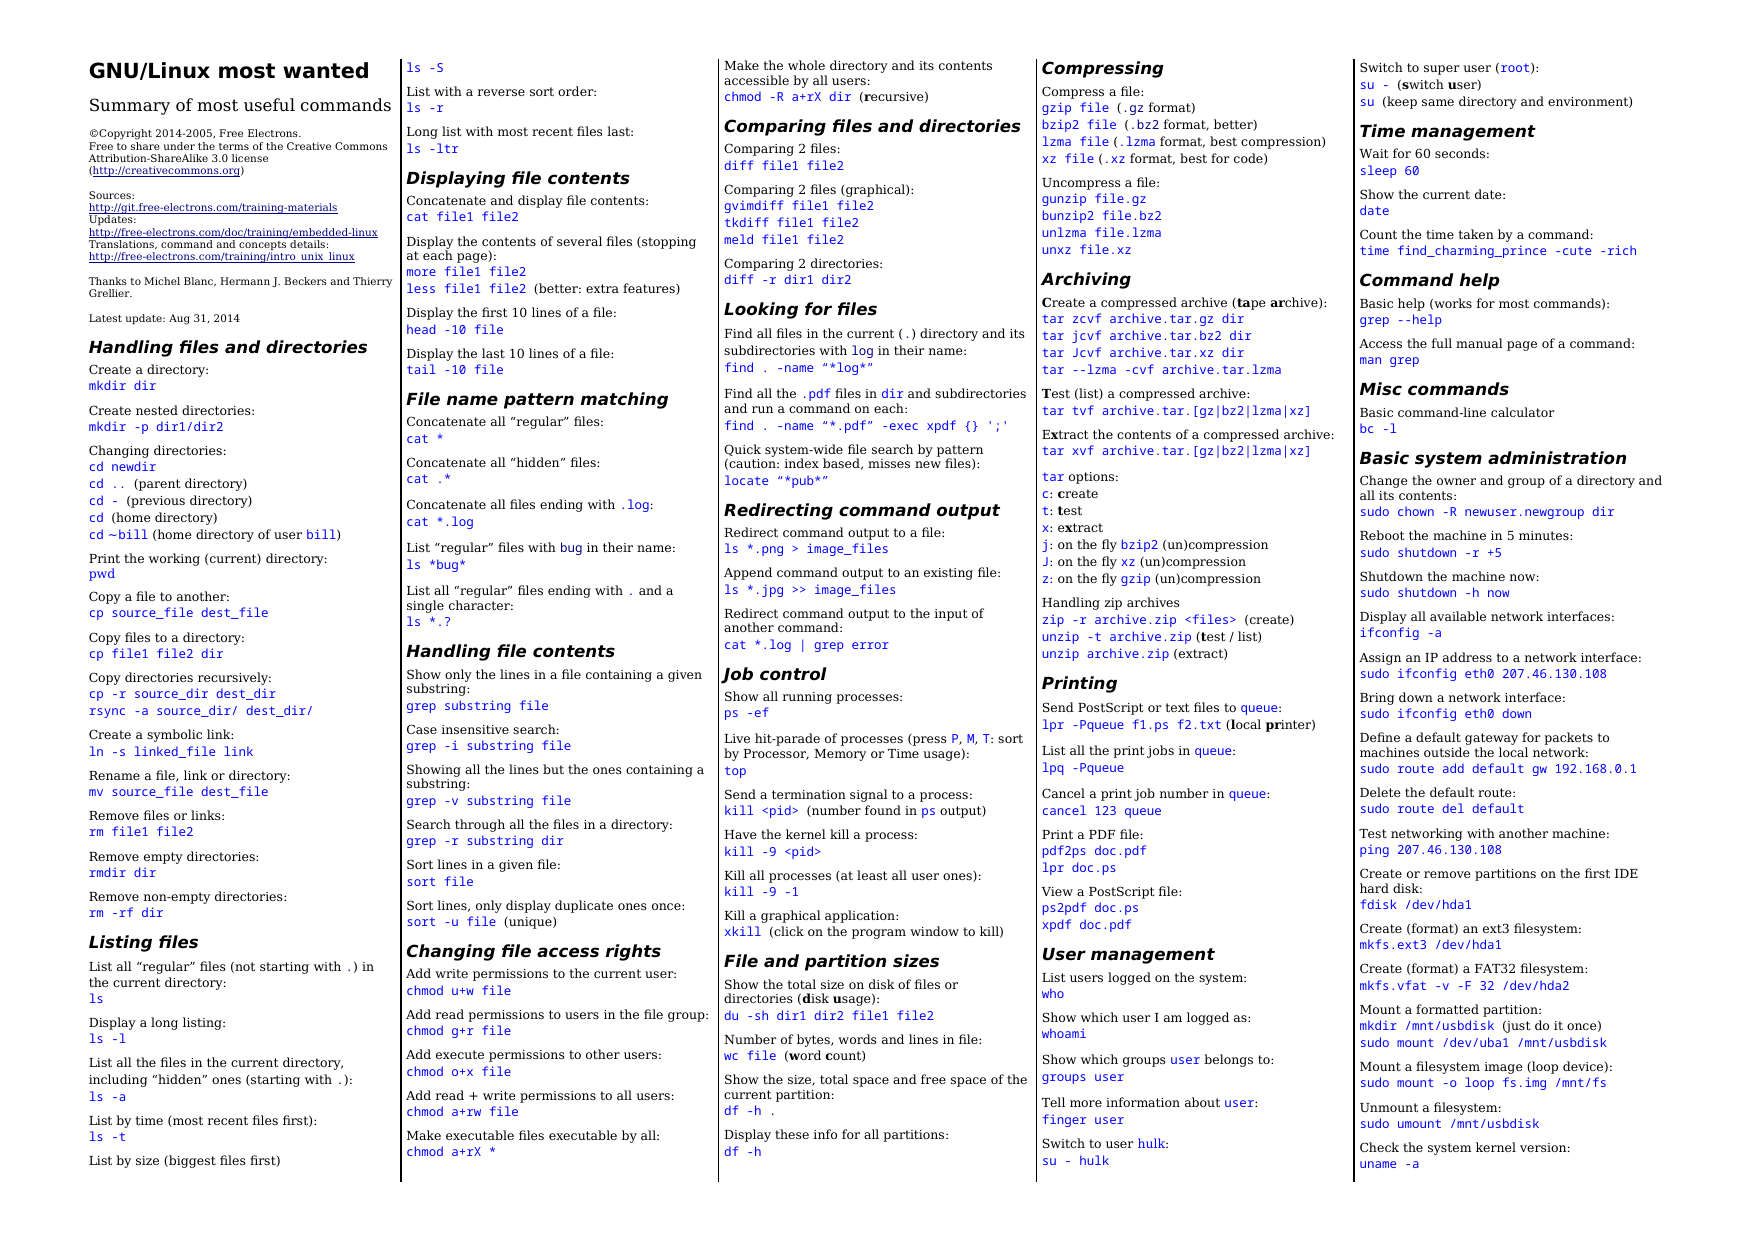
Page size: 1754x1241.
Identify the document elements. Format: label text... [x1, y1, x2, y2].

text Display the last 10 lines of a file: [406, 347, 712, 361]
text sort -u file (unique) [406, 913, 712, 930]
text xkill (click on the program window to kill) [724, 923, 1030, 941]
text wc file (word count) [724, 1047, 1030, 1064]
text who [1042, 985, 1348, 1002]
text Create (format) an ext3 filesystem: [1359, 922, 1665, 936]
text Switch to user hulk: [1042, 1137, 1348, 1152]
text more file1 file2 less file1 file2 (better: extra features) [406, 263, 712, 297]
text gzip file (.gz format) bzip2 file (.bz2 format, better) lzma file (.lzma format, best compression) xz file (.xz format, best for code) [1042, 99, 1348, 167]
text Extract the contents of a compressed archive: [1042, 428, 1348, 443]
text View a PostScript file: [1042, 885, 1348, 899]
text sudo route del default [1359, 801, 1665, 818]
text Sort lines, only display duplicate ones once: [406, 899, 712, 913]
text Create a directory: [88, 363, 394, 377]
text Make executable files executable by all: [406, 1129, 712, 1143]
text sort file [406, 873, 712, 890]
text Remove non-empty directories: [88, 890, 394, 904]
text sudo route add default gw 192.168.0.1 [1359, 760, 1665, 777]
text Add write permissions to the current user: [406, 967, 712, 982]
text cancel 123 queue [1042, 802, 1348, 819]
text Access the full manual page of a command: [1359, 337, 1665, 352]
text Create a symbolic link: [88, 728, 394, 743]
text Create a compressed archive (tape archive): [1042, 295, 1348, 310]
text fdisk /dev/hda1 [1359, 896, 1665, 913]
text sleep 60 [1359, 162, 1665, 179]
text Concatenate all files ending with .log: [406, 496, 712, 513]
text sudo chown -R newuser.newgroup dir [1359, 503, 1665, 520]
text Long list with most recent files last: [406, 125, 712, 140]
text Concatenate and display file contents: [406, 194, 712, 208]
subtitle File and partition sizes [724, 952, 1030, 972]
text List all the print jobs in queue: [1042, 742, 1348, 759]
text grep substring file [406, 697, 712, 714]
text Mount a formatted partition: [1359, 1003, 1665, 1017]
text locate “*pub*” [724, 472, 1030, 489]
text tar zcvf archive.tar.gz dir tar jcvf archive.tar.bz2 dir tar Jcvf archive.tar.xz dir tar --lzma -cvf archive.tar.lzma [1042, 310, 1348, 378]
text Show the size, total space and free space of the current partition: [724, 1073, 1030, 1102]
text whoami [1042, 1026, 1348, 1043]
text Create nested directories: [88, 403, 394, 418]
text sudo shutdown -r +5 [1359, 544, 1665, 561]
text Show the total size on disk of files or directories (disk usage): [724, 978, 1030, 1007]
text ©Copyright 2014-2005, Free Electrons. Free to share under the terms of the Creative Commons Attribution-ShareAlike 3.0 license (http://creativecommons.org) [88, 128, 394, 177]
text Add execute permissions to other users: [406, 1048, 712, 1063]
text man grep [1359, 352, 1665, 368]
text pdf2ps doc.pdf lpr doc.ps [1042, 842, 1348, 876]
text ls *.? [406, 613, 712, 631]
text sudo mount -o loop fs.img /mnt/fs [1359, 1075, 1665, 1092]
text date [1359, 202, 1665, 219]
text Showing all the lines but the ones containing a substring: [406, 763, 712, 792]
text Sort lines in a given file: [406, 858, 712, 873]
subtitle Job control [724, 664, 1030, 684]
text Basic help (works for most commands): [1359, 297, 1665, 311]
text sudo shutdown -h now [1359, 584, 1665, 601]
text Concatenate all “hidden” files: [406, 456, 712, 470]
text ping 207.46.130.108 [1359, 841, 1665, 858]
text su - hulk [1042, 1152, 1348, 1169]
text rmdir dir [88, 864, 394, 881]
text ifconfig -a [1359, 624, 1665, 642]
subtitle Misc commands [1359, 380, 1665, 400]
text mv source_file dest_file [88, 783, 394, 800]
text chmod a+rX * [406, 1143, 712, 1161]
text Case insensitive search: [406, 723, 712, 737]
text Comparing 2 files (graphical): [724, 183, 1030, 197]
text Print the working (current) directory: [88, 552, 394, 567]
text Rename a file, link or directory: [88, 769, 394, 783]
text bc -l [1359, 420, 1665, 437]
text Sources: http://git.free-electrons.com/training-materials Updates: http://free-electrons.com/doc/training/embedded-linux Translations, command and concepts details: http://free-electrons.com/training/intro_unix_linux [88, 189, 394, 263]
subtitle Archiving [1042, 270, 1348, 289]
text grep --help [1359, 311, 1665, 328]
text lpr -Pqueue f1.ps f2.txt (local printer) [1042, 716, 1348, 733]
text Count the time taken by a command: [1359, 228, 1665, 242]
text Compress a file: [1042, 84, 1348, 99]
text grep -r substring dir [406, 832, 712, 849]
text grep -i substring file [406, 737, 712, 754]
text List “regular” files with bug in their name: [406, 539, 712, 556]
text Change the owner and group of a directory and all its contents: [1359, 474, 1665, 503]
text Create (format) a FAT32 filesystem: [1359, 962, 1665, 977]
text List all the files in the current directory, including “hidden” ones (starting with .): [88, 1056, 394, 1088]
text Copy a file to another: [88, 590, 394, 604]
text Display the first 10 lines of a file: [406, 306, 712, 321]
text Quick system-wide file search by pattern (caution: index based, misses new files): [724, 443, 1030, 472]
text grep -v substring file [406, 792, 712, 809]
text zip -r archive.zip <files> (create) unzip -t archive.zip (test / list) unzip archive.zip (extract) [1042, 611, 1348, 662]
text gvimdiff file1 file2 tkdiff file1 file2 meld file1 file2 [724, 197, 1030, 248]
subtitle Comparing files and directories [724, 117, 1030, 136]
text Append command output to an existing file: [724, 566, 1030, 581]
text Bring down a network interface: [1359, 691, 1665, 705]
text cat .* [406, 470, 712, 487]
text ls -S [406, 59, 712, 76]
text ls -ltr [406, 140, 712, 157]
text ls *.jpg >> image_files [724, 581, 1030, 598]
text Latest update: Aug 31, 2014 [88, 313, 394, 325]
text mkdir -p dir1/dir2 [88, 418, 394, 435]
text mkdir /mnt/usbdisk (just do it once) sudo mount /dev/uba1 /mnt/usbdisk [1359, 1017, 1665, 1051]
text Add read permissions to users in the file group: [406, 1008, 712, 1022]
subtitle GNU/Linux most wanted [88, 59, 394, 83]
text Unmount a filesystem: [1359, 1101, 1665, 1115]
text Kill a graphical application: [724, 909, 1030, 923]
text Show all running processes: [724, 690, 1030, 704]
text Wait for 60 seconds: [1359, 147, 1665, 162]
text Test networking with another machine: [1359, 827, 1665, 841]
text ls -l [88, 1031, 394, 1047]
text find . -name “*log*” [724, 359, 1030, 377]
text c: create t: test x: extract j: on the fly bzip2 (un)compression J: on the fly xz (un)compression z: on the fly gzip (un)compression [1042, 486, 1348, 587]
text ln -s linked_file link [88, 743, 394, 760]
subtitle Displaying file contents [406, 169, 712, 188]
text Show only the lines in a file containing a given substring: [406, 668, 712, 697]
text Define a default gateway for packets to machines outside the local network: [1359, 731, 1665, 760]
text uname -a [1359, 1156, 1665, 1172]
text Basic command-line calculator [1359, 406, 1665, 420]
text ls *bug* [406, 556, 712, 573]
text cp -r source_dir dest_dir rsync -a source_dir/ dest_dir/ [88, 685, 394, 719]
text Redirect command output to the input of another command: [724, 607, 1030, 636]
text Delete the default route: [1359, 786, 1665, 801]
text List with a reverse sort order: [406, 85, 712, 99]
text List all “regular” files (not starting with .) in the current directory: [88, 959, 394, 990]
text sudo ifconfig eth0 207.46.130.108 [1359, 665, 1665, 682]
subtitle Time management [1359, 122, 1665, 141]
text diff file1 file2 [724, 157, 1030, 174]
text tar options: [1042, 468, 1348, 486]
text Kill all processes (at least all user ones): [724, 869, 1030, 883]
text tail -10 file [406, 361, 712, 378]
text Remove empty directories: [88, 849, 394, 864]
text cat file1 file2 [406, 208, 712, 226]
text Shutdown the machine now: [1359, 570, 1665, 584]
text sudo umount /mnt/usbdisk [1359, 1115, 1665, 1132]
text Print a PDF file: [1042, 828, 1348, 842]
text Changing directories: [88, 444, 394, 458]
text rm file1 file2 [88, 824, 394, 841]
text List all “regular” files ending with . and a single character: [406, 582, 712, 613]
text Search through all the files in a directory: [406, 818, 712, 832]
text Display these info for all partitions: [724, 1128, 1030, 1143]
subtitle Compressing [1042, 59, 1348, 78]
text head -10 file [406, 321, 712, 338]
text List users logged on the system: [1042, 971, 1348, 985]
text Thanks to Michel Blanc, Hermann J. Beckers and Thierry Grellier. [88, 276, 394, 300]
text tar tvf archive.tar.[gz|bz2|lzma|xz] [1042, 402, 1348, 419]
text Create or remove partitions on the first IDE hard disk: [1359, 867, 1665, 896]
text chmod -R a+rX dir (recursive) [724, 88, 1030, 105]
text time find_charming_prince -cute -rich [1359, 242, 1665, 259]
text cat *.log [406, 513, 712, 530]
text Find all files in the current (.) directory and its subdirectories with log in their name: [724, 326, 1030, 359]
subtitle Redirecting command output [724, 501, 1030, 520]
text mkfs.vfat -v -F 32 /dev/hda2 [1359, 977, 1665, 994]
text su - (switch user) su (keep same directory and environment) [1359, 76, 1665, 110]
text Remove files or links: [88, 809, 394, 824]
subtitle Basic system administration [1359, 449, 1665, 468]
text mkfs.ext3 /dev/hda1 [1359, 936, 1665, 953]
text Redirect command output to a file: [724, 526, 1030, 541]
text Find all the .pdf files in dir and subdirectories and run a command on each: [724, 386, 1030, 417]
text Have the kernel kill a process: [724, 828, 1030, 843]
text finger user [1042, 1111, 1348, 1128]
text Send a termination signal to a process: [724, 788, 1030, 802]
text rm -rf dir [88, 904, 394, 921]
text top [724, 762, 1030, 779]
text Test (list) a compressed archive: [1042, 387, 1348, 402]
subtitle Printing [1042, 673, 1348, 693]
subtitle Listing files [88, 933, 394, 953]
text du -sh dir1 dir2 file1 file2 [724, 1007, 1030, 1024]
text Assign an IP address to a network interface: [1359, 651, 1665, 665]
text Copy files to a directory: [88, 631, 394, 645]
text Live hit-parade of processes (press P, M, T: sort by Processor, Memory or Time usage): [724, 730, 1030, 762]
text chmod u+w file [406, 982, 712, 999]
text ls *.png > image_files [724, 541, 1030, 557]
text Switch to super user (root): [1359, 59, 1665, 76]
text ls -t [88, 1128, 394, 1145]
text chmod o+x file [406, 1063, 712, 1080]
text find . -name “*.pdf” -exec xpdf {} ';' [724, 417, 1030, 434]
subtitle Handling files and directories [88, 338, 394, 357]
text Show the current date: [1359, 188, 1665, 202]
subtitle Command help [1359, 271, 1665, 291]
text pwd [88, 567, 394, 581]
text Handling zip archives [1042, 596, 1348, 611]
text cat * [406, 430, 712, 447]
text Show which user I am logged as: [1042, 1011, 1348, 1026]
text df -h . [724, 1102, 1030, 1119]
text Send PostScript or text files to queue: [1042, 699, 1348, 716]
text List by size (biggest files first) [88, 1154, 394, 1169]
text kill -9 -1 [724, 883, 1030, 900]
text Mount a filesystem image (loop device): [1359, 1060, 1665, 1075]
text ls [88, 990, 394, 1007]
text Cancel a print job number in queue: [1042, 785, 1348, 802]
text Make the whole directory and its contents accessible by all users: [724, 59, 1030, 88]
text ps2pdf doc.ps xpdf doc.pdf [1042, 899, 1348, 933]
text ps -ef [724, 704, 1030, 721]
text Copy directories recursively: [88, 671, 394, 685]
subtitle Looking for files [724, 300, 1030, 320]
text diff -r dir1 dir2 [724, 271, 1030, 288]
text sudo ifconfig eth0 down [1359, 705, 1665, 722]
text Comparing 2 directories: [724, 257, 1030, 271]
text ls -r [406, 99, 712, 116]
text lpq -Pqueue [1042, 759, 1348, 776]
text Display the contents of several files (stopping at each page): [406, 234, 712, 263]
text Add read + write permissions to all users: [406, 1089, 712, 1103]
text chmod a+rw file [406, 1103, 712, 1120]
text cat *.log | grep error [724, 636, 1030, 653]
text df -h [724, 1143, 1030, 1160]
text List by time (most recent files first): [88, 1114, 394, 1128]
text gunzip file.gz bunzip2 file.bz2 unlzma file.lzma unxz file.xz [1042, 190, 1348, 258]
text kill -9 <pid> [724, 843, 1030, 860]
text Comparing 2 files: [724, 142, 1030, 157]
text Check the system kernel version: [1359, 1141, 1665, 1156]
text Uncompress a file: [1042, 176, 1348, 190]
text Reboot the machine in 5 minutes: [1359, 529, 1665, 544]
subtitle Handling file contents [406, 642, 712, 662]
text groups user [1042, 1068, 1348, 1086]
subtitle Changing file access rights [406, 942, 712, 961]
text chmod g+r file [406, 1022, 712, 1039]
subtitle User management [1042, 945, 1348, 965]
text mkdir dir [88, 377, 394, 394]
text tar xvf archive.tar.[gz|bz2|lzma|xz] [1042, 443, 1348, 459]
text kill <pid> (number found in ps output) [724, 802, 1030, 819]
text cp source_file dest_file [88, 604, 394, 622]
text cp file1 file2 dir [88, 645, 394, 662]
text Concatenate all “regular” files: [406, 415, 712, 430]
text Show which groups user belongs to: [1042, 1052, 1348, 1068]
text cd newdir cd .. (parent directory) cd - (previous directory) cd (home directory) cd ~bill (home directory of user bill) [88, 458, 394, 543]
text Tell more information about user: [1042, 1094, 1348, 1111]
text Summary of most useful commands [88, 96, 394, 115]
subtitle File name pattern matching [406, 390, 712, 409]
text ls -a [88, 1088, 394, 1105]
text Display all available network interfaces: [1359, 610, 1665, 624]
text Number of bytes, words and lines in file: [724, 1033, 1030, 1047]
text Display a long listing: [88, 1016, 394, 1031]
